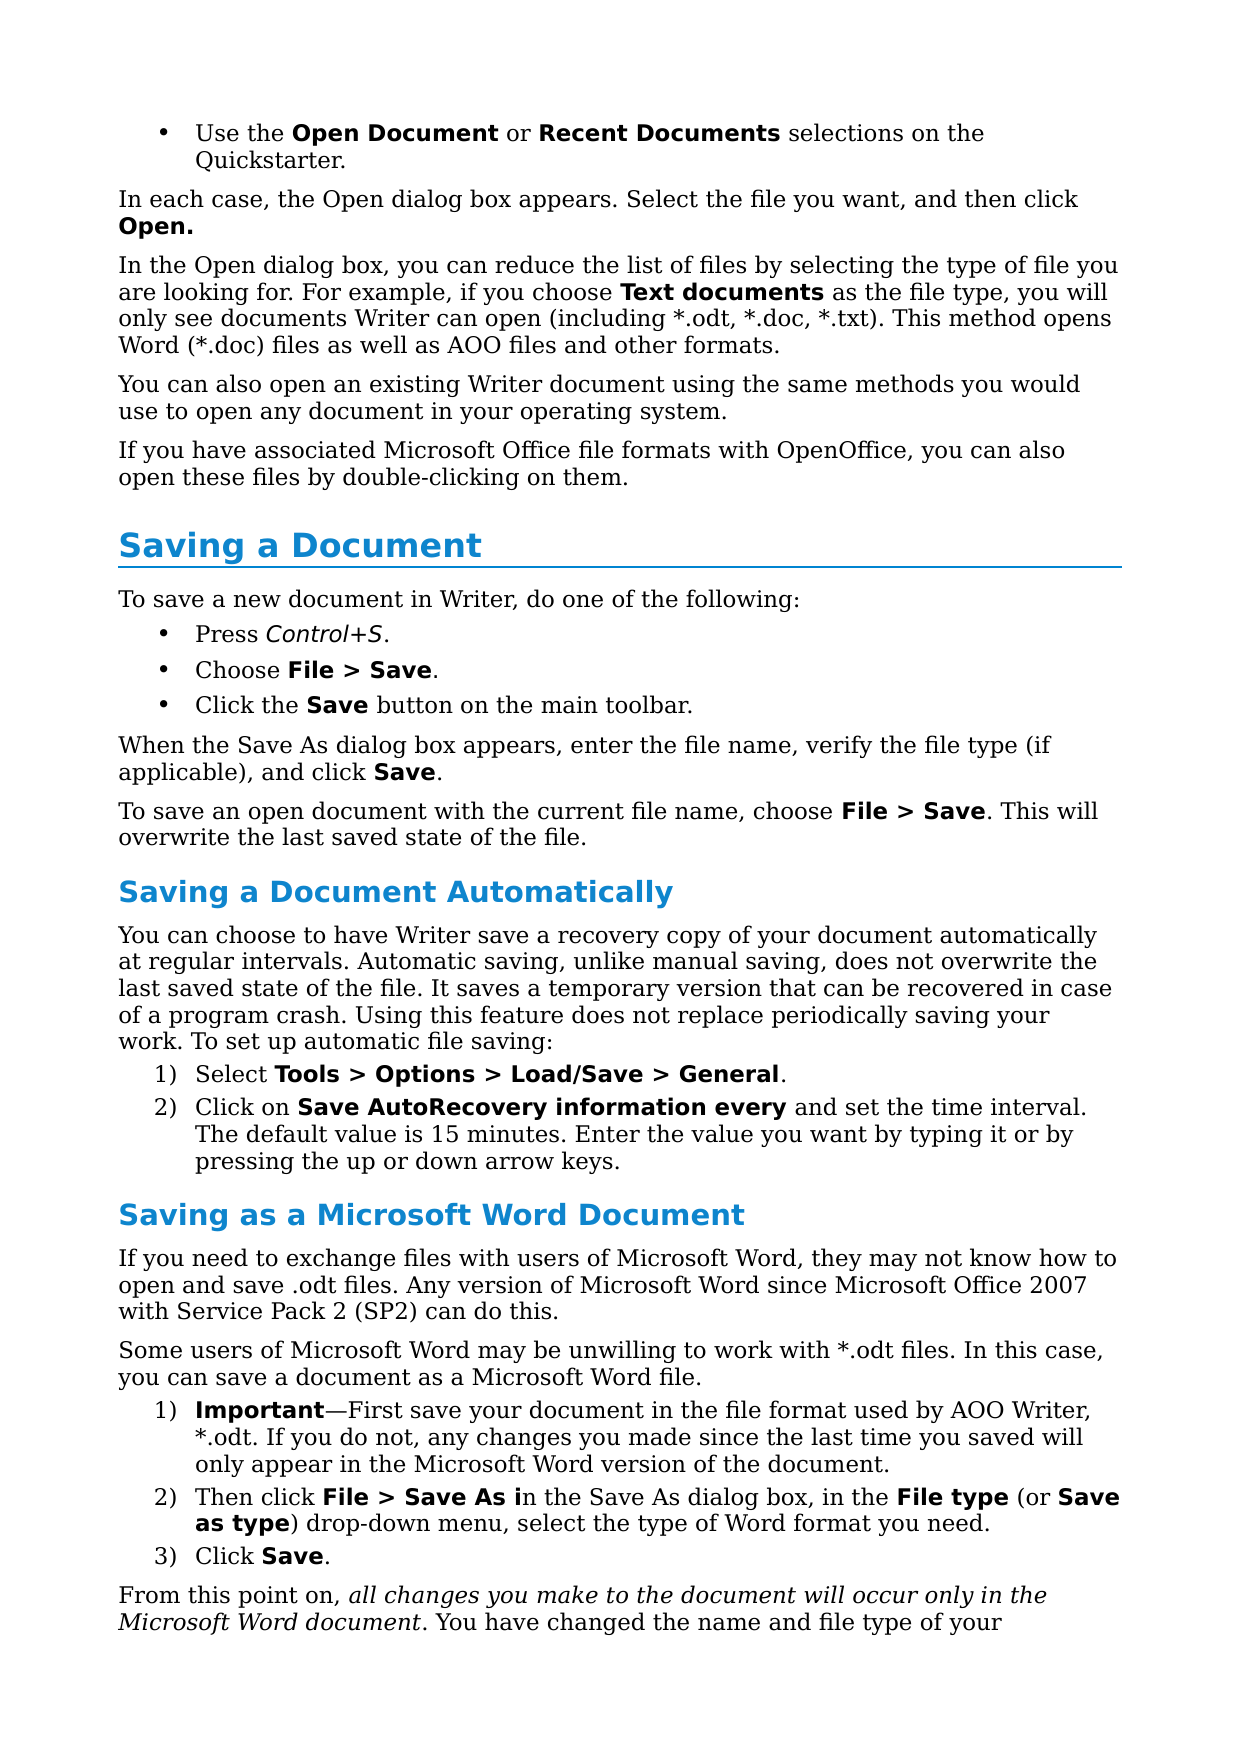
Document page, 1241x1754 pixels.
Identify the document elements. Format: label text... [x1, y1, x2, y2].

text To save an open document with the current file name, choose File > Save. This will overwrite the last saved state of the file. [118, 798, 1122, 851]
list Press Control+S. [156, 619, 1122, 649]
text When the Save As dialog box appears, enter the file name, verify the file type (if applicable), and click Save. [118, 732, 1122, 785]
list Use the Open Document or Recent Documents selections on the Quickstarter. [156, 118, 1122, 174]
list Choose File > Save. [156, 655, 1122, 684]
list Then click File > Save As in the Save As dialog box, in the File type (or Save as type) drop-down menu, select the type of Word format you need. [177, 1484, 1122, 1537]
subtitle Saving a Document [118, 527, 1122, 566]
text In each case, the Open dialog box appears. Select the file you want, and then click Open. [118, 186, 1122, 240]
list Click the Save button on the main toolbar. [156, 690, 1122, 719]
subtitle Saving as a Microsoft Word Document [118, 1199, 1122, 1233]
list Important—First save your document in the file format used by AOO Writer, *.odt. If you do not, any changes you made since the last time you saved will only appear in the Microsoft Word version of the document. [177, 1397, 1122, 1477]
text You can also open an existing Writer document using the same methods you would use to open any document in your operating system. [118, 371, 1122, 425]
subtitle Saving a Document Automatically [118, 875, 1122, 909]
list Click on Save AutoRecovery information every and set the time interval. The default value is 15 minutes. Enter the value you want by typing it or by pressing the up or down arrow keys. [177, 1094, 1122, 1174]
list Select Tools > Options > Load/Save > General. [177, 1062, 1122, 1088]
text From this point on, all changes you make to the document will occur only in the Microsoft Word document. You have changed the name and file type of your [118, 1582, 1122, 1636]
list Click Save. [177, 1543, 1122, 1570]
text If you have associated Microsoft Office file formats with OpenOffice, you can also open these files by double-clicking on them. [118, 437, 1122, 491]
list You can choose to have Writer save a recovery copy of your document automatically at regular intervals. Automatic saving, unlike manual saving, does not overwrite the last saved state of the file. It saves a temporary version that can be recovered in case of a program crash. Using this feature does not replace periodically saving your work. To set up automatic file saving: [118, 922, 1122, 1055]
text If you need to exchange files with users of Microsoft Word, they may not know how to open and save .odt files. Any version of Microsoft Word since Microsoft Office 2007 with Service Pack 2 (SP2) can do this. [118, 1245, 1122, 1325]
text In the Open dialog box, you can reduce the list of files by selecting the type of file you are looking for. For example, if you choose Text documents as the file type, you will only see documents Writer can open (including *.odt, *.doc, *.txt). This method opens Word (*.doc) files as well as AOO files and other formats. [118, 252, 1122, 359]
list To save a new document in Writer, do one of the following: [118, 586, 1122, 613]
list Some users of Microsoft Word may be unwilling to work with *.odt files. In this case, you can save a document as a Microsoft Word file. [118, 1338, 1122, 1391]
